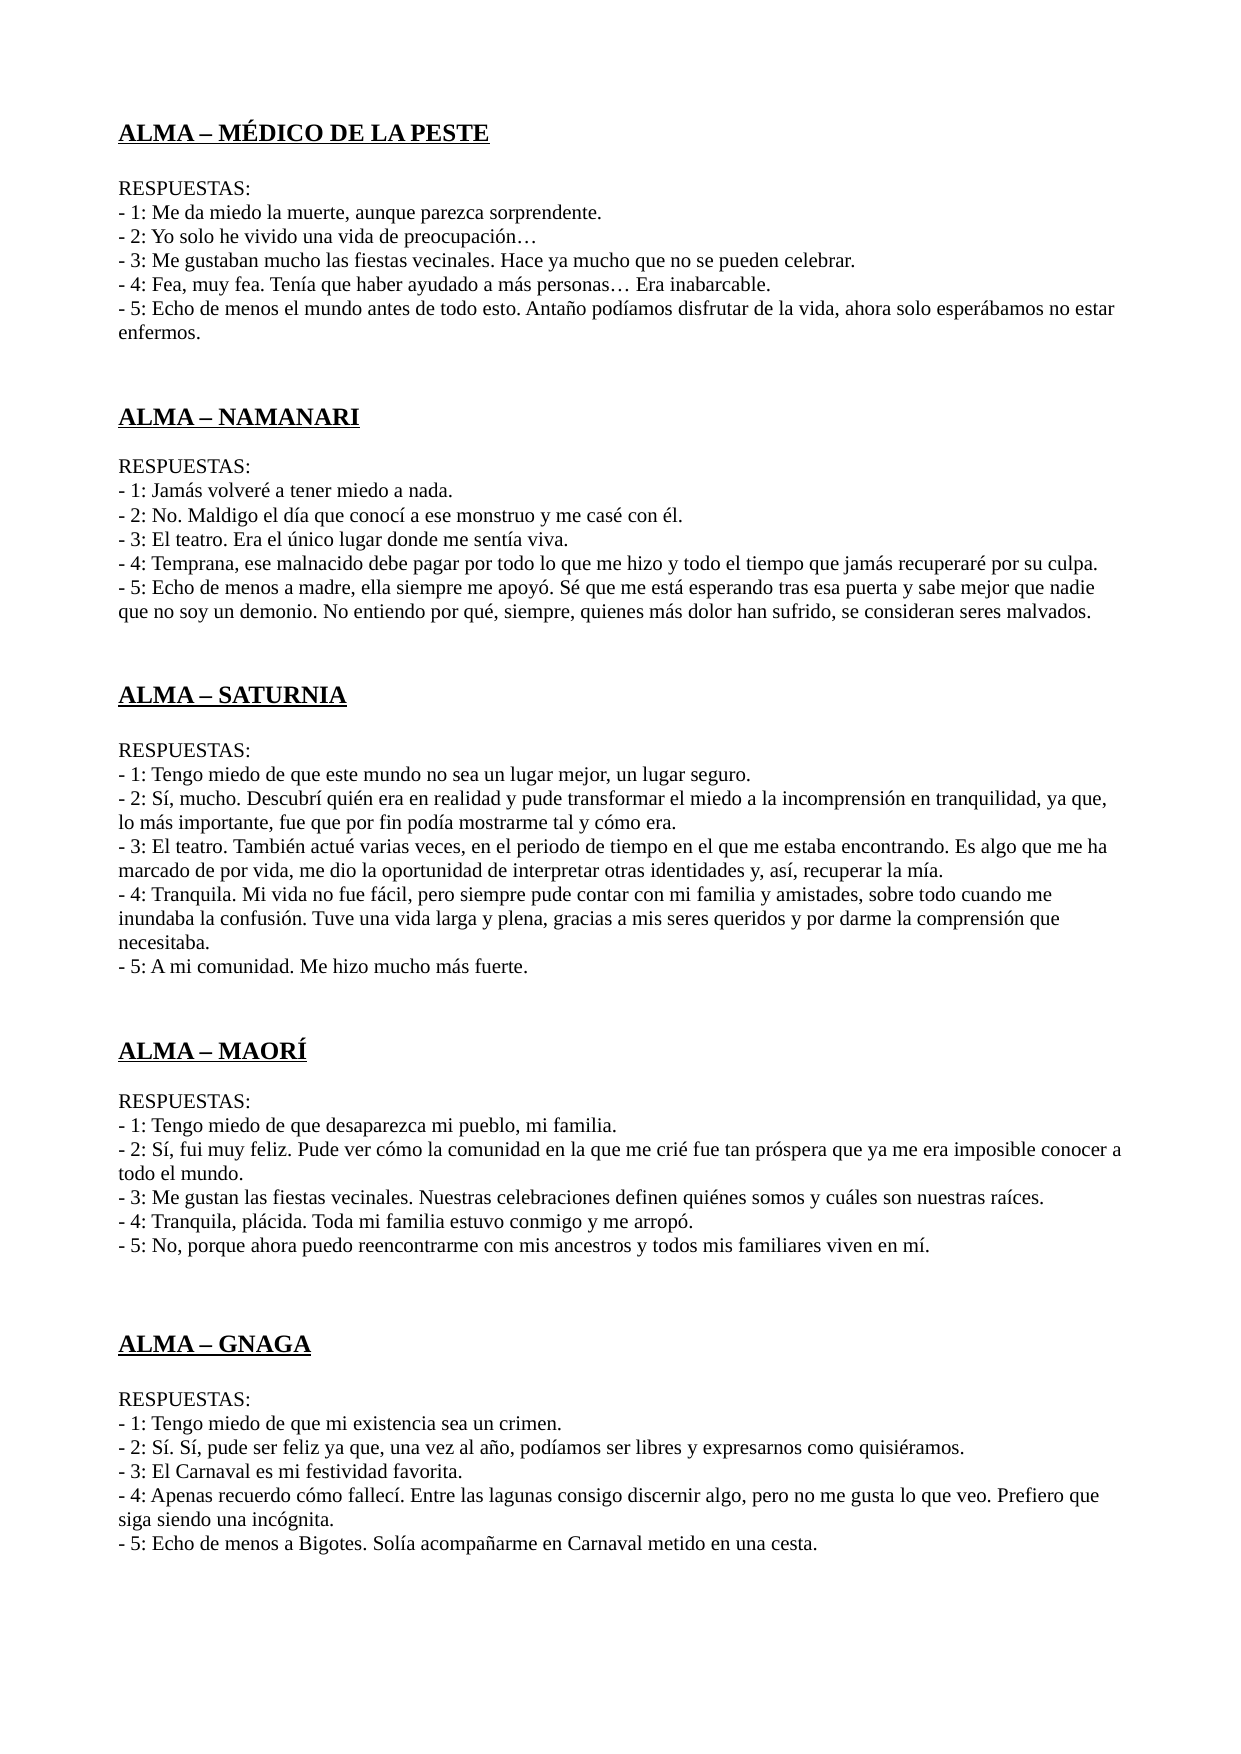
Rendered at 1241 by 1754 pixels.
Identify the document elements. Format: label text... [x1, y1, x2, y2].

text - 3: Me gustaban mucho las fiestas vecinales. Hace ya mucho que no se pueden celebrar. [118, 248, 1122, 272]
text ALMA – SATURNIA [118, 680, 1122, 709]
text - 1: Tengo miedo de que este mundo no sea un lugar mejor, un lugar seguro. [118, 762, 1122, 786]
text RESPUESTAS: [118, 454, 1122, 478]
text - 1: Tengo miedo de que desaparezca mi pueblo, mi familia. [118, 1113, 1122, 1137]
text - 3: El Carnaval es mi festividad favorita. [118, 1459, 1122, 1483]
text - 4: Tranquila. Mi vida no fue fácil, pero siempre pude contar con mi familia y amistades, sobre todo cuando me inundaba la confusión. Tuve una vida larga y plena, gracias a mis seres queridos y por darme la comprensión que necesitaba. [118, 882, 1122, 954]
text - 2: No. Maldigo el día que conocí a ese monstruo y me casé con él. [118, 502, 1122, 527]
text RESPUESTAS: [118, 738, 1122, 762]
text - 5: Echo de menos a madre, ella siempre me apoyó. Sé que me está esperando tras esa puerta y sabe mejor que nadie que no soy un demonio. No entiendo por qué, siempre, quienes más dolor han sufrido, se consideran seres malvados. [118, 575, 1122, 623]
text - 3: Me gustan las fiestas vecinales. Nuestras celebraciones definen quiénes somos y cuáles son nuestras raíces. [118, 1185, 1122, 1209]
text - 4: Apenas recuerdo cómo fallecí. Entre las lagunas consigo discernir algo, pero no me gusta lo que veo. Prefiero que siga siendo una incógnita. [118, 1483, 1122, 1531]
text - 2: Sí, mucho. Descubrí quién era en realidad y pude transformar el miedo a la incomprensión en tranquilidad, ya que, lo más importante, fue que por fin podía mostrarme tal y cómo era. [118, 786, 1122, 834]
text RESPUESTAS: [118, 176, 1122, 200]
text - 3: El teatro. Era el único lugar donde me sentía viva. [118, 527, 1122, 551]
text - 2: Sí. Sí, pude ser feliz ya que, una vez al año, podíamos ser libres y expresarnos como quisiéramos. [118, 1435, 1122, 1459]
text - 5: Echo de menos el mundo antes de todo esto. Antaño podíamos disfrutar de la vida, ahora solo esperábamos no estar enfermos. [118, 296, 1122, 344]
text - 5: No, porque ahora puedo reencontrarme con mis ancestros y todos mis familiares viven en mí. [118, 1233, 1122, 1257]
text RESPUESTAS: [118, 1387, 1122, 1411]
text - 4: Fea, muy fea. Tenía que haber ayudado a más personas… Era inabarcable. [118, 272, 1122, 296]
text - 4: Tranquila, plácida. Toda mi familia estuvo conmigo y me arropó. [118, 1209, 1122, 1233]
text - 4: Temprana, ese malnacido debe pagar por todo lo que me hizo y todo el tiempo que jamás recuperaré por su culpa. [118, 551, 1122, 575]
text - 1: Jamás volveré a tener miedo a nada. [118, 478, 1122, 502]
text ALMA – GNAGA [118, 1329, 1122, 1358]
text ALMA – NAMANARI [118, 402, 1122, 430]
text - 2: Sí, fui muy feliz. Pude ver cómo la comunidad en la que me crié fue tan próspera que ya me era imposible conocer a todo el mundo. [118, 1137, 1122, 1185]
text ALMA – MAORÍ [118, 1036, 1122, 1065]
text RESPUESTAS: [118, 1089, 1122, 1113]
text - 2: Yo solo he vivido una vida de preocupación… [118, 224, 1122, 248]
text - 1: Me da miedo la muerte, aunque parezca sorprendente. [118, 200, 1122, 224]
text - 5: Echo de menos a Bigotes. Solía acompañarme en Carnaval metido en una cesta. [118, 1531, 1122, 1555]
text - 3: El teatro. También actué varias veces, en el periodo de tiempo en el que me estaba encontrando. Es algo que me ha marcado de por vida, me dio la oportunidad de interpretar otras identidades y, así, recuperar la mía. [118, 834, 1122, 882]
text - 5: A mi comunidad. Me hizo mucho más fuerte. [118, 954, 1122, 978]
text - 1: Tengo miedo de que mi existencia sea un crimen. [118, 1411, 1122, 1435]
text ALMA – MÉDICO DE LA PESTE [118, 118, 1122, 147]
